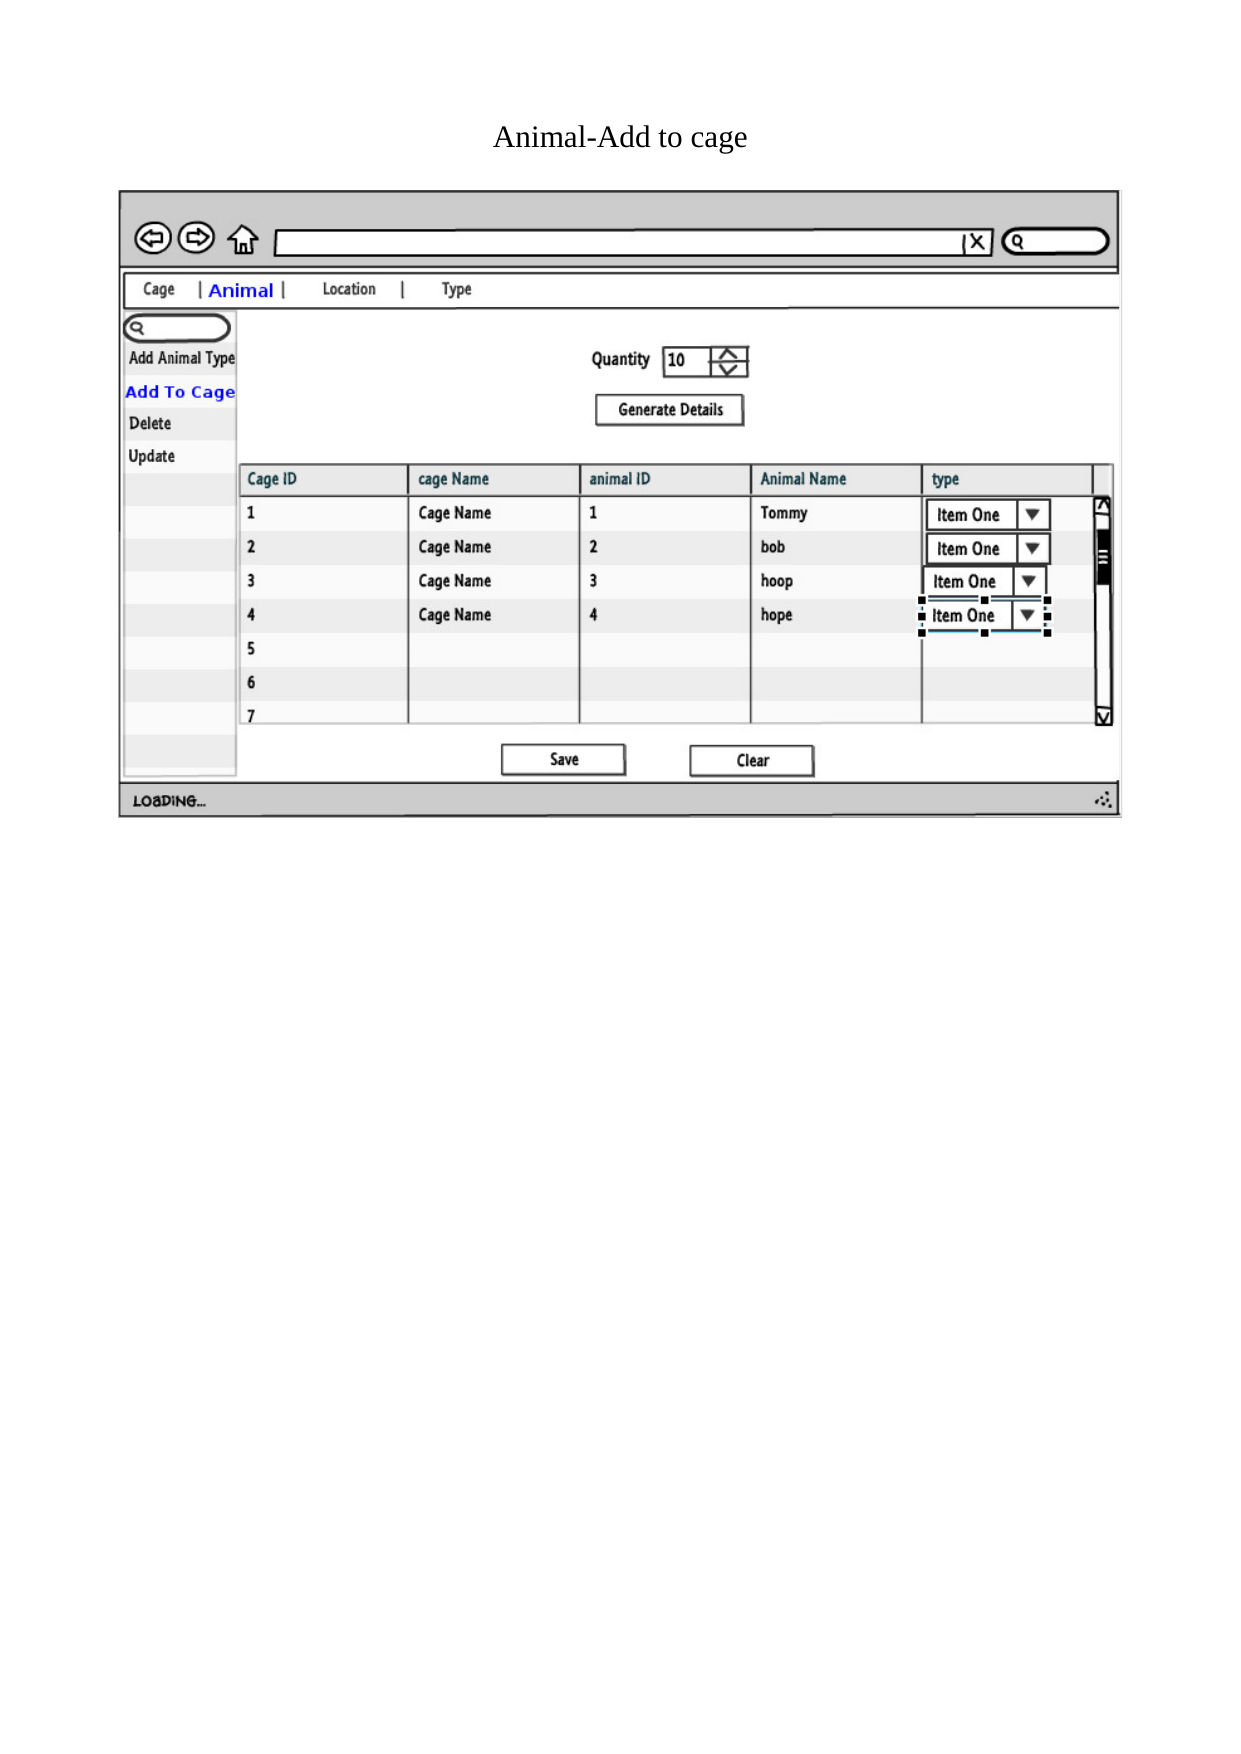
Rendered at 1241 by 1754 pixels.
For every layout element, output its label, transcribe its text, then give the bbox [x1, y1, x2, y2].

text Animal-Add to cage [118, 118, 1122, 154]
picture [118, 190, 1123, 818]
